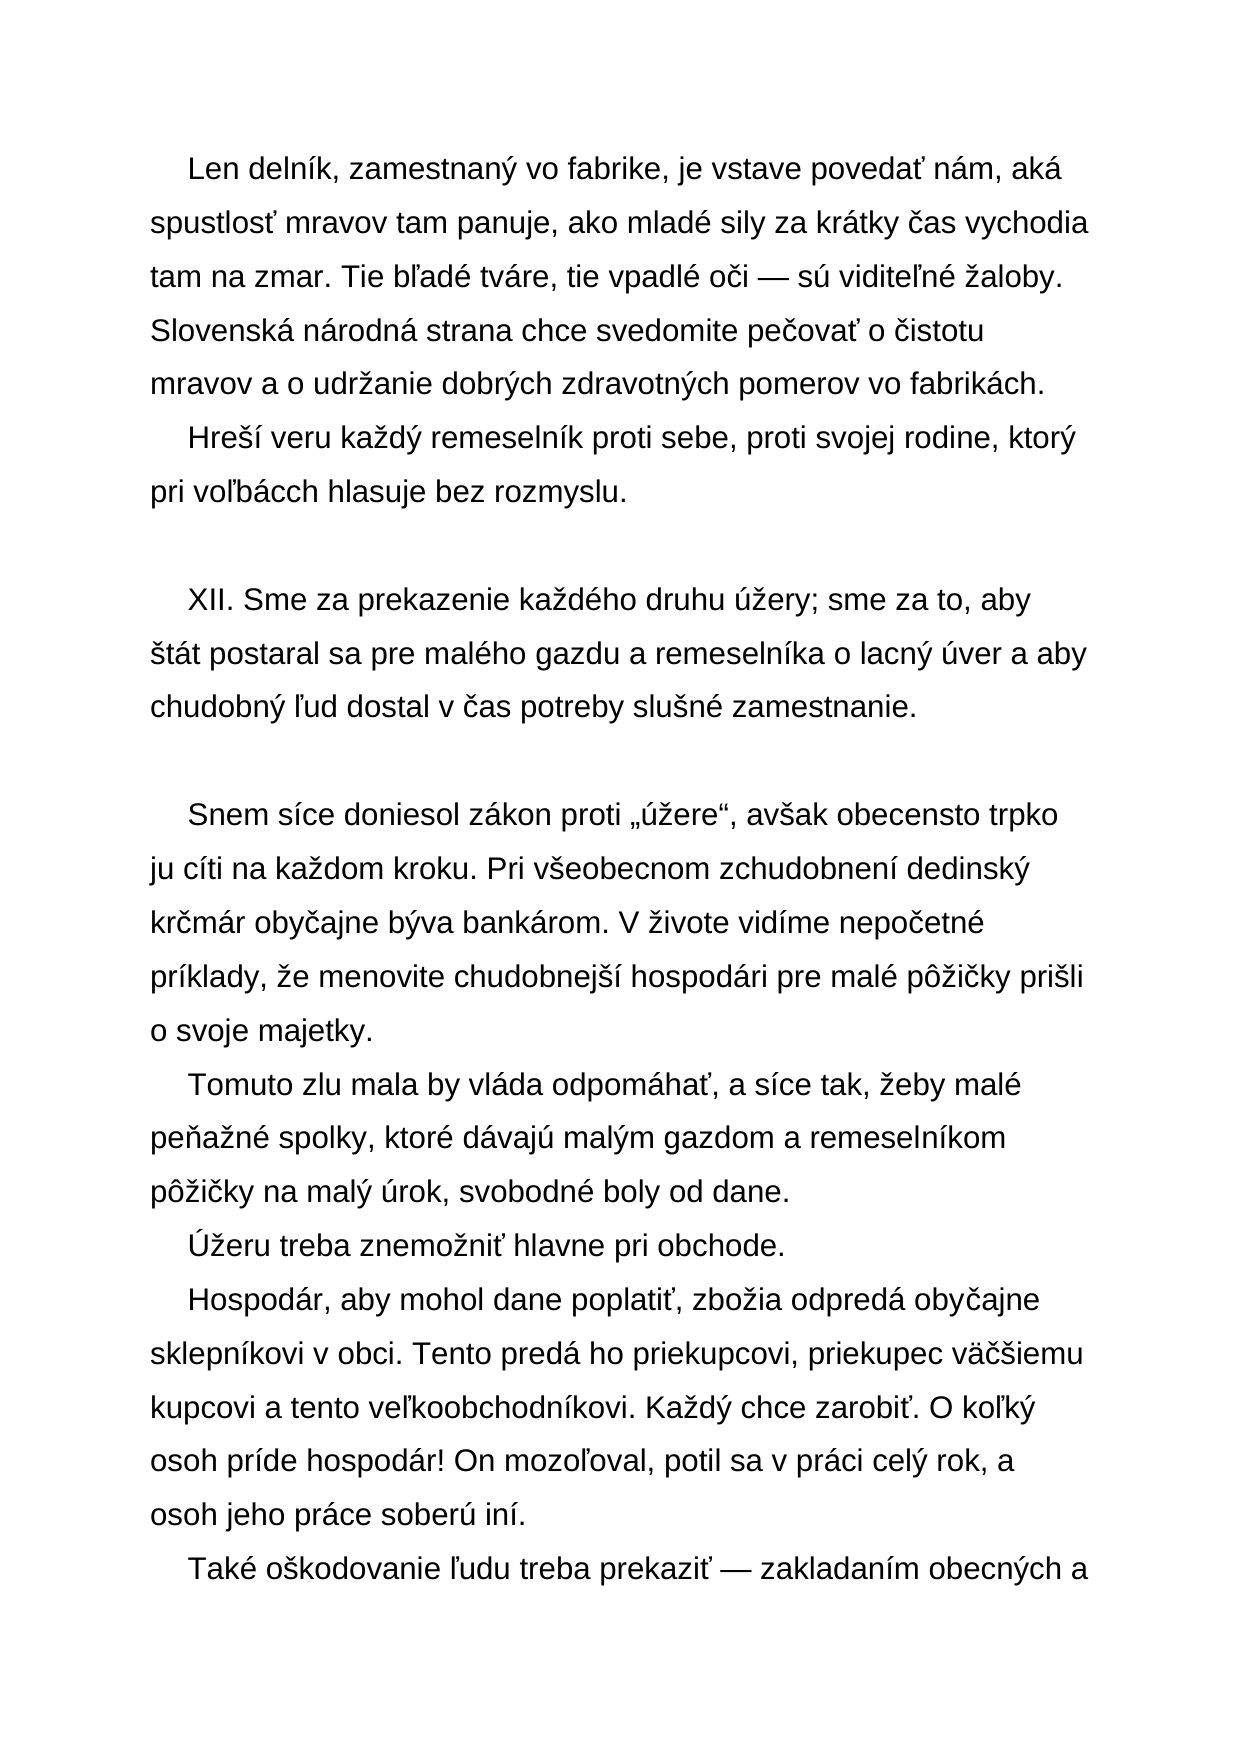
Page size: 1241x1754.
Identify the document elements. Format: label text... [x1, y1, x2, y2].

text Hreší veru každý remeselník proti sebe, proti svojej rodine, ktorý pri voľbácch hlasuje bez rozmyslu. [150, 419, 1091, 509]
text Úžeru treba znemožniť hlavne pri obchode. [150, 1227, 1091, 1263]
text Len delník, zamestnaný vo fabrike, je vstave povedať nám, aká spustlosť mravov tam panuje, ako mladé sily za krátky čas vychodia tam na zmar. Tie bľadé tváre, tie vpadlé oči — sú viditeľné žaloby. Slovenská národná strana chce svedomite pečovať o čistotu mravov a o udržanie dobrých zdravotných pomerov vo fabrikách. [150, 150, 1091, 401]
text XII. Sme za prekazenie každého druhu úžery; sme za to, aby štát postaral sa pre malého gazdu a remeselníka o lacný úver a aby chudobný ľud dostal v čas potreby slušné zamestnanie. [150, 581, 1091, 724]
text Snem síce doniesol zákon proti „úžere“, avšak obecensto trpko ju cíti na každom kroku. Pri všeobecnom zchudobnení dedinský krčmár obyčajne býva bankárom. V živote vidíme nepočetné príklady, že menovite chudobnejší hospodári pre malé pôžičky prišli o svoje majetky. [150, 796, 1091, 1048]
text Hospodár, aby mohol dane poplatiť, zbožia odpredá oby­čajne sklepníkovi v obci. Tento predá ho priekupcovi, priekupec väčšiemu kupcovi a tento veľkoobchodníkovi. Každý chce zarobiť. O koľký osoh príde hospodár! On mozoľoval, potil sa v práci celý rok, a osoh jeho práce soberú iní. [150, 1281, 1091, 1532]
text Také oškodovanie ľudu treba prekaziť — zakladaním obecných a [150, 1550, 1091, 1586]
text Tomuto zlu mala by vláda odpomáhať, a síce tak, žeby malé peňažné spolky, ktoré dávajú malým gazdom a remesel­níkom pôžičky na malý úrok, svobodné boly od dane. [150, 1066, 1091, 1209]
